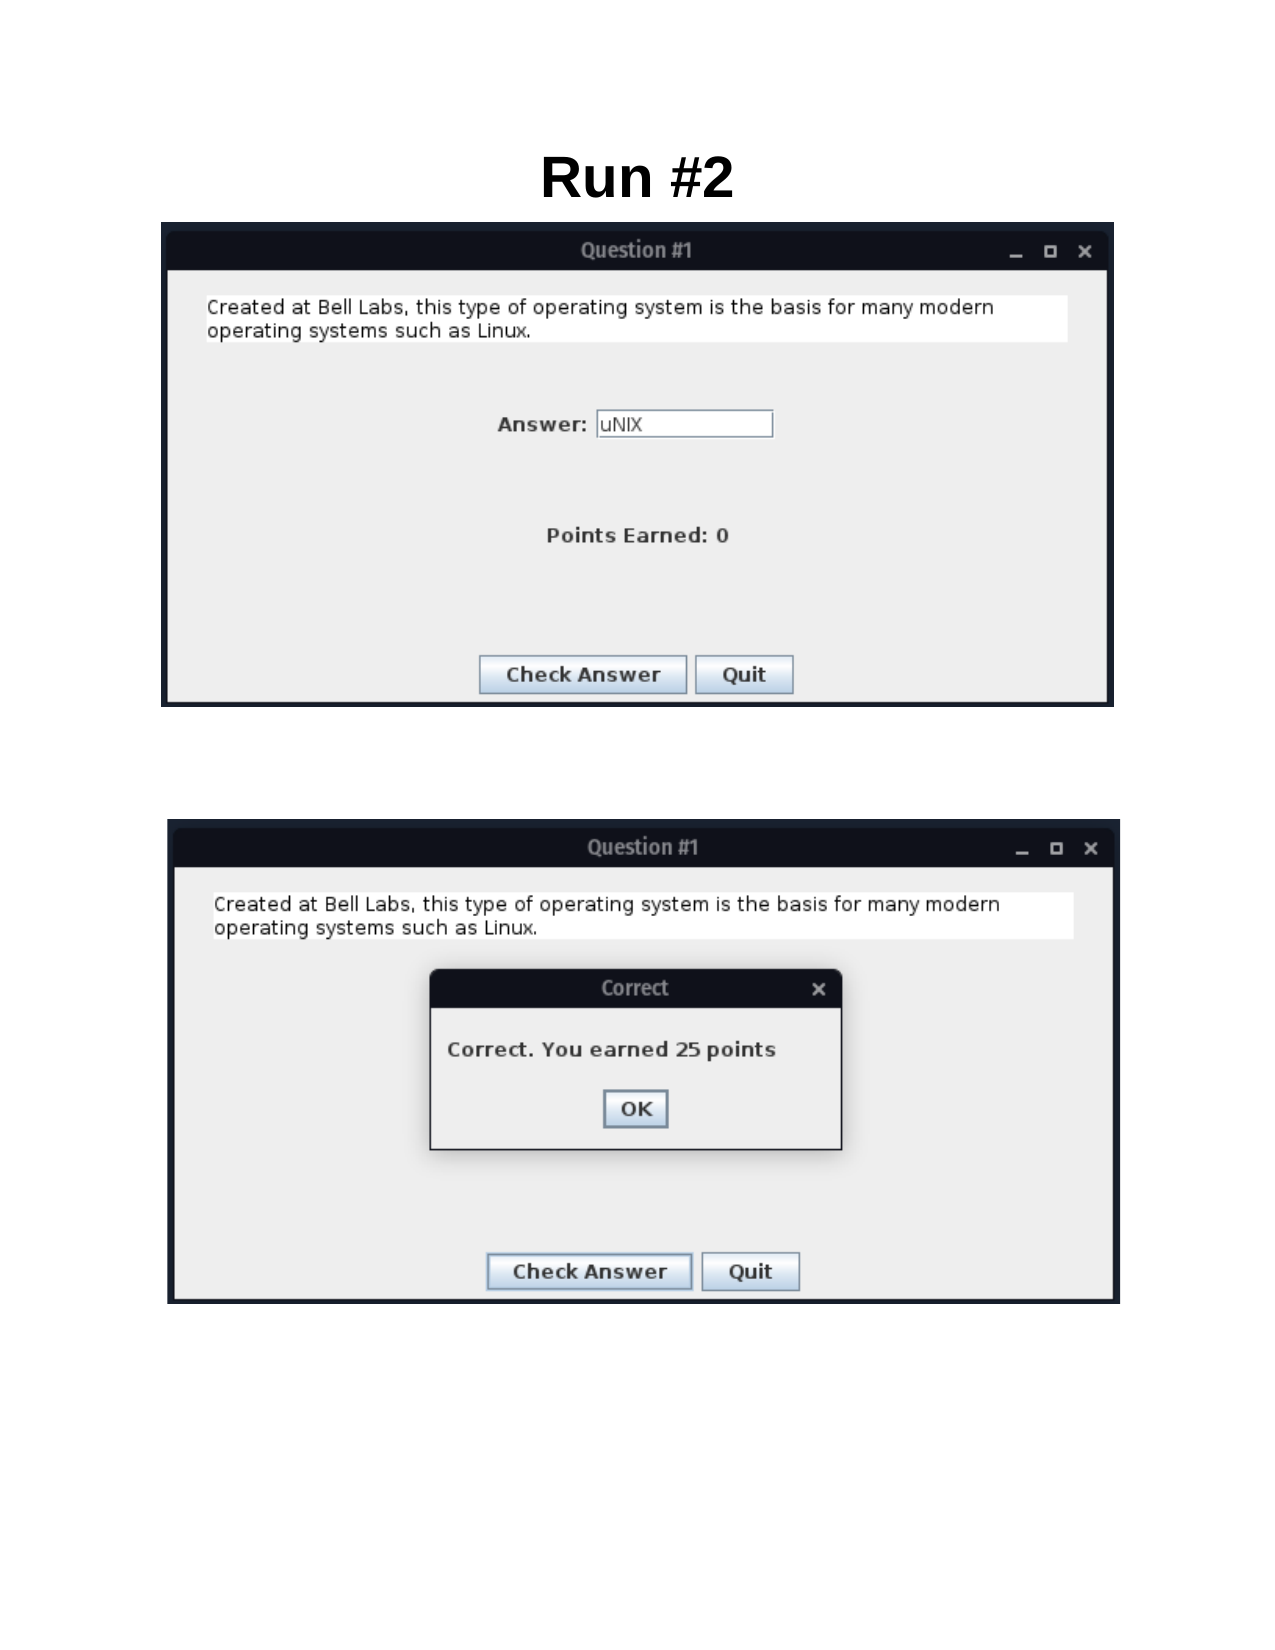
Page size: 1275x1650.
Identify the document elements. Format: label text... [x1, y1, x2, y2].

picture [161, 222, 1114, 707]
title Run #2 [118, 143, 1157, 210]
picture [167, 819, 1121, 1304]
